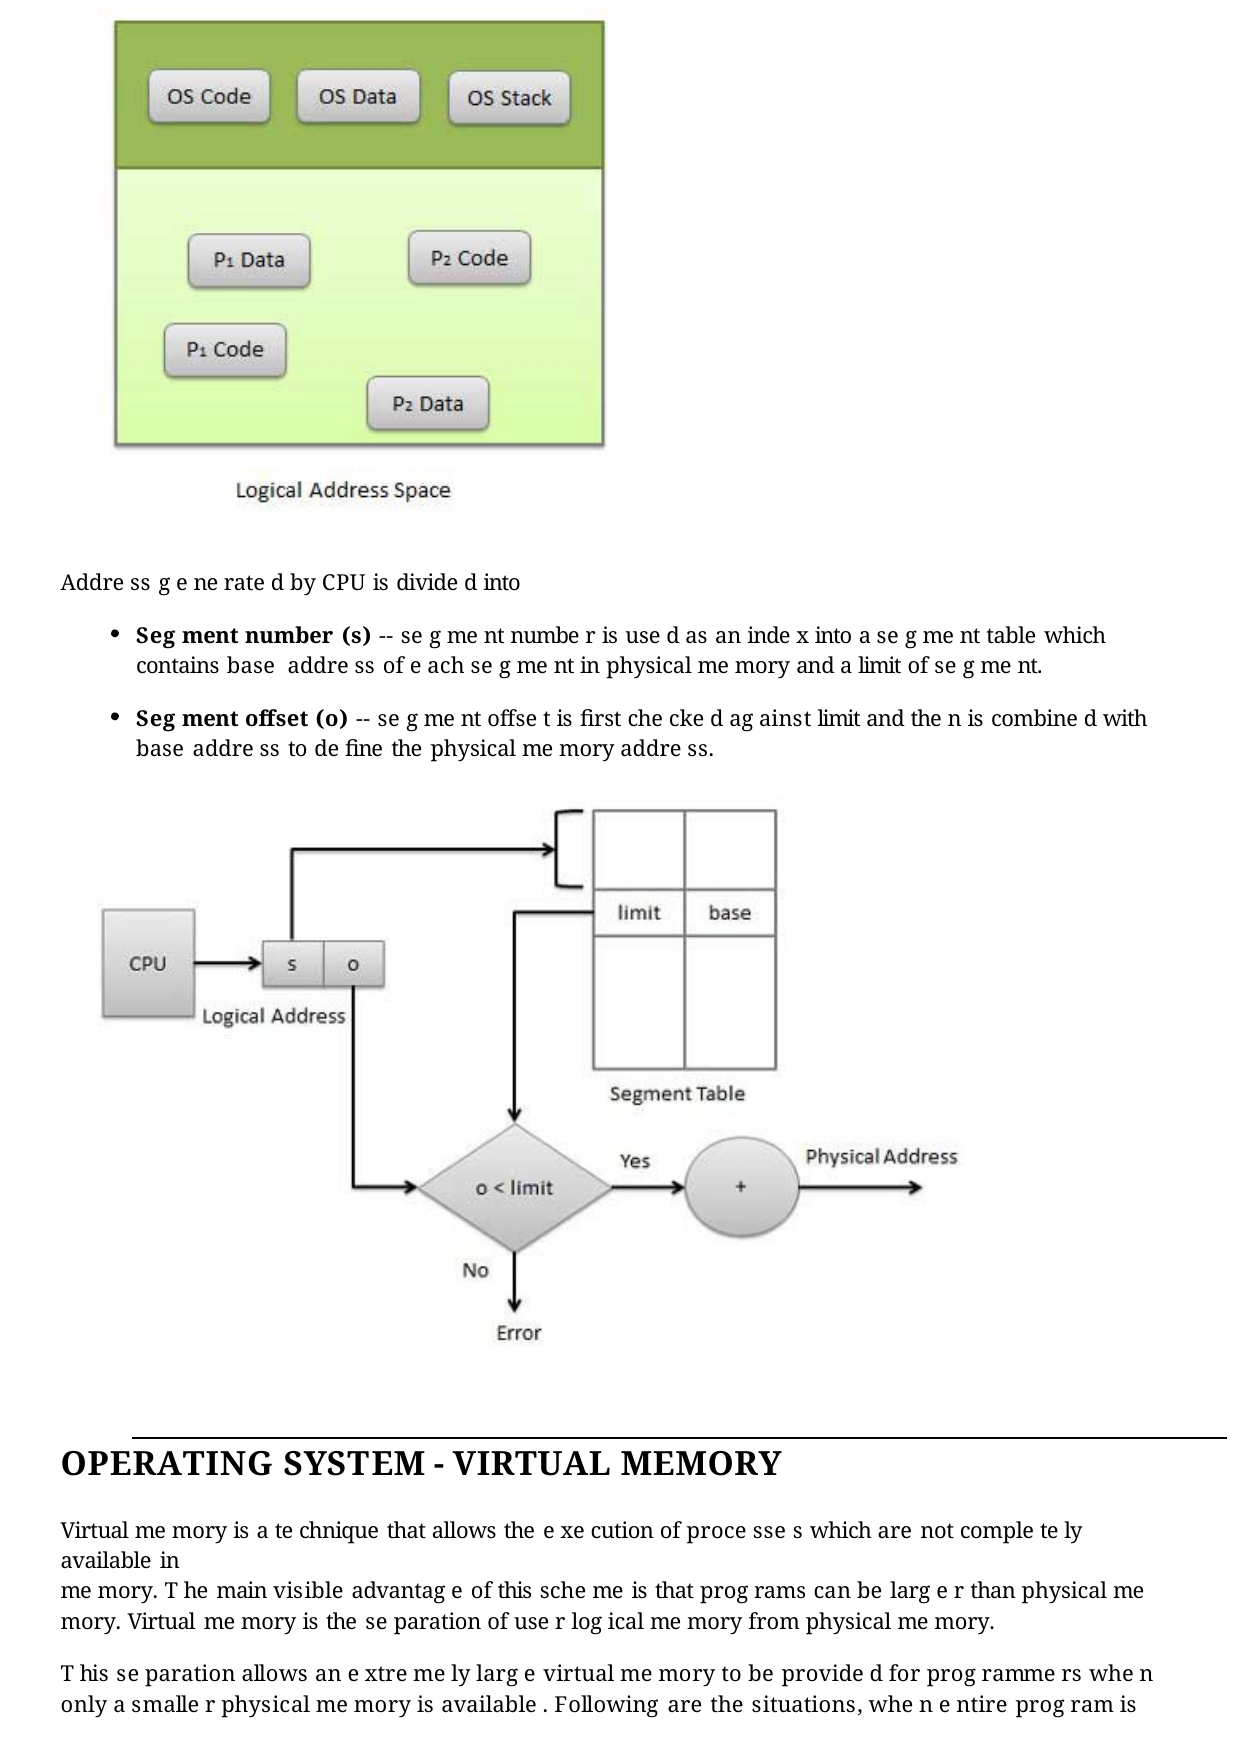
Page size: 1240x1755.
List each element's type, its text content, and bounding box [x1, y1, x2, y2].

text Addre ss g e ne rate d by CPU is divide d into [60, 567, 1159, 596]
subtitle OPERATING SYSTEM - VIRTUAL MEMORY [60, 1394, 1159, 1485]
text Virtual me mory is a te chnique that allows the e xe cution of proce sse s which are not comple te ly available in [60, 1515, 1159, 1574]
text me mory. T he main visible advantag e of this sche me is that prog rams can be larg e r than physical me mory. Virtual me mory is the se paration of use r log ical me mory from physical me mory. [60, 1575, 1159, 1635]
text Seg ment offset (o) -- se g me nt offse t is first che cke d ag ainst limit and the n is combine d with base addre ss to de fine the physical me mory addre ss. [136, 703, 1149, 763]
text Seg ment number (s) -- se g me nt numbe r is use d as an inde x into a se g me nt table which contains base addre ss of e ach se g me nt in physical me mory and a limit of se g me nt. [136, 619, 1159, 680]
text T his se paration allows an e xtre me ly larg e virtual me mory to be provide d for prog ramme rs whe n only a smalle r physical me mory is available . Following are the situations, whe n e ntire prog ram is [60, 1658, 1159, 1718]
